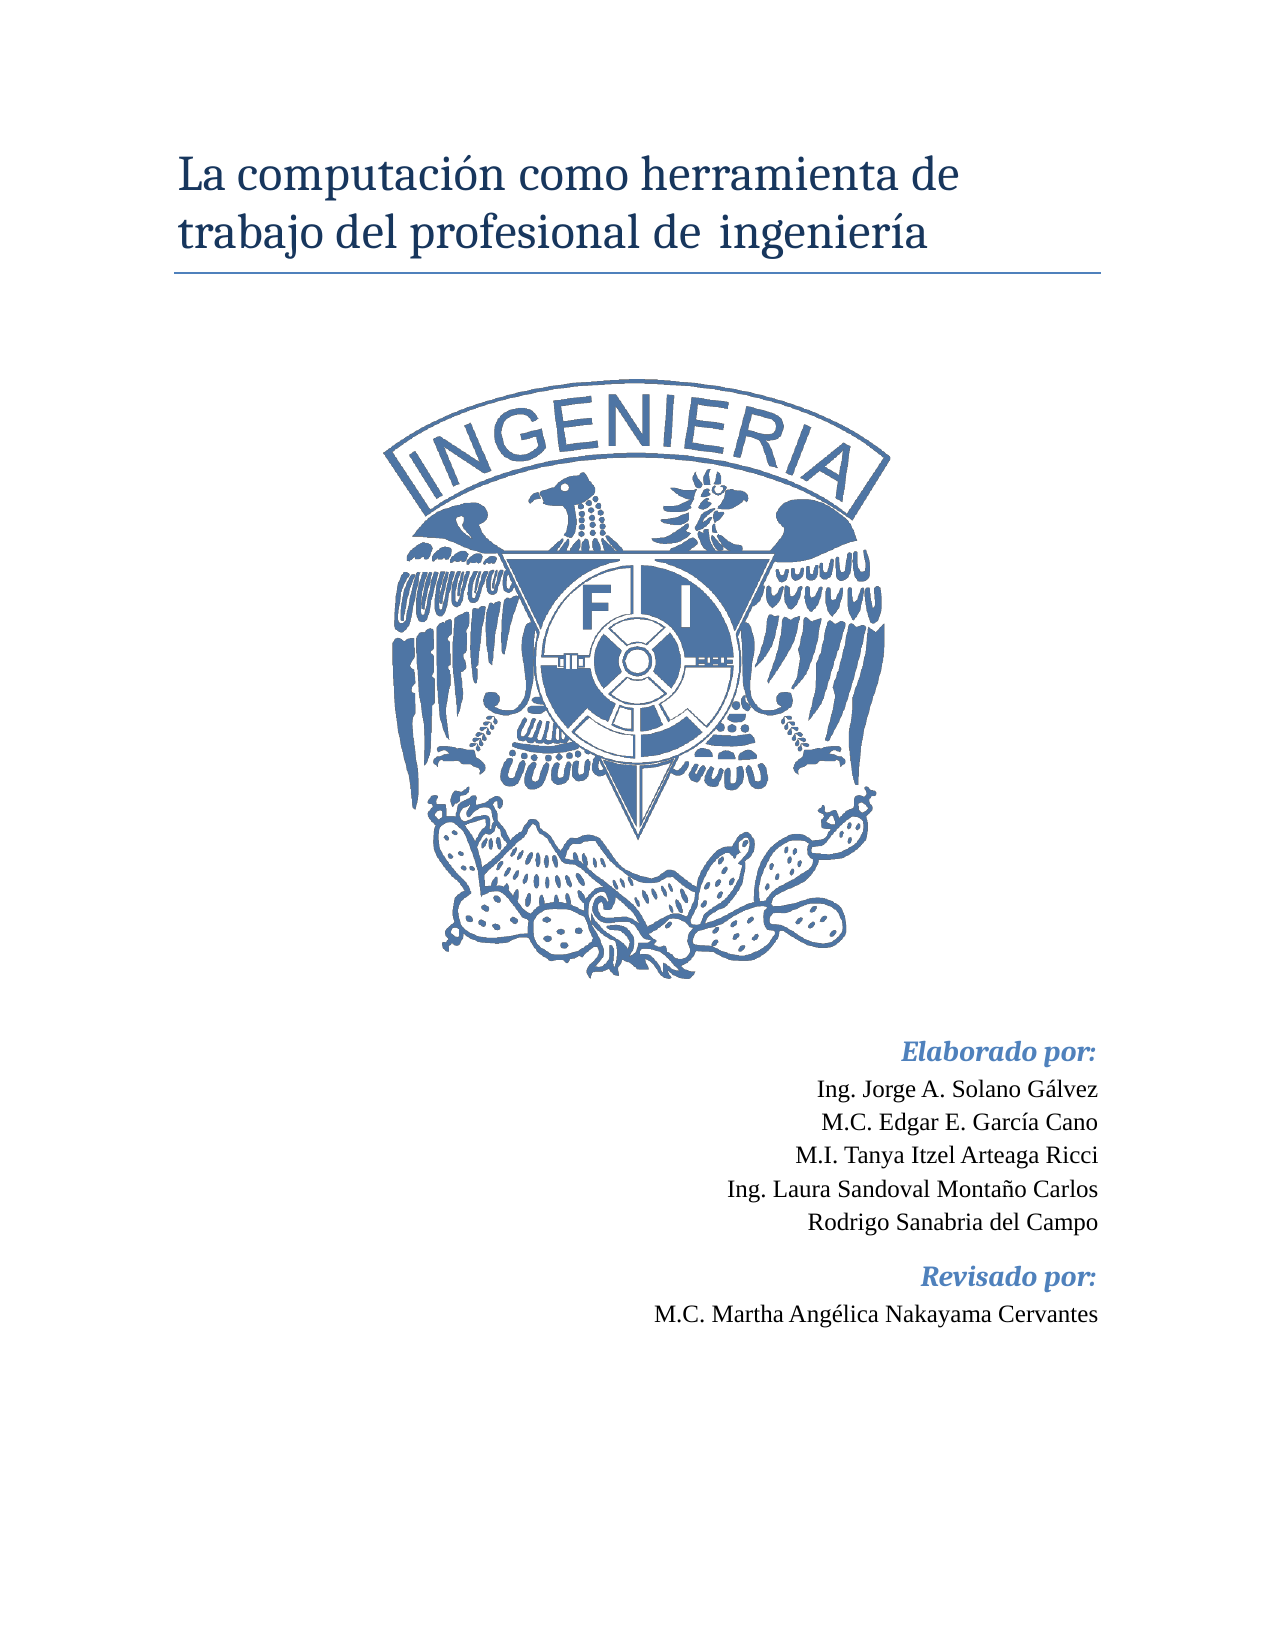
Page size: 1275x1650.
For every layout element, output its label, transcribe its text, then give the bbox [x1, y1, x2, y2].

text La computación como herramienta de trabajo del profesional de ingeniería [177, 146, 1112, 261]
text M.C. Edgar E. García Cano [162, 1107, 1098, 1136]
text Revisado por: [162, 1261, 1098, 1294]
text M.I. Tanya Itzel Arteaga Ricci Ing. Laura Sandoval Montaño Carlos Rodrigo Sanabria del Campo [699, 1141, 1098, 1235]
text Ing. Jorge A. Solano Gálvez [162, 1074, 1098, 1102]
text M.C. Martha Angélica Nakayama Cervantes [162, 1299, 1098, 1328]
text Elaborado por: [162, 1035, 1098, 1069]
